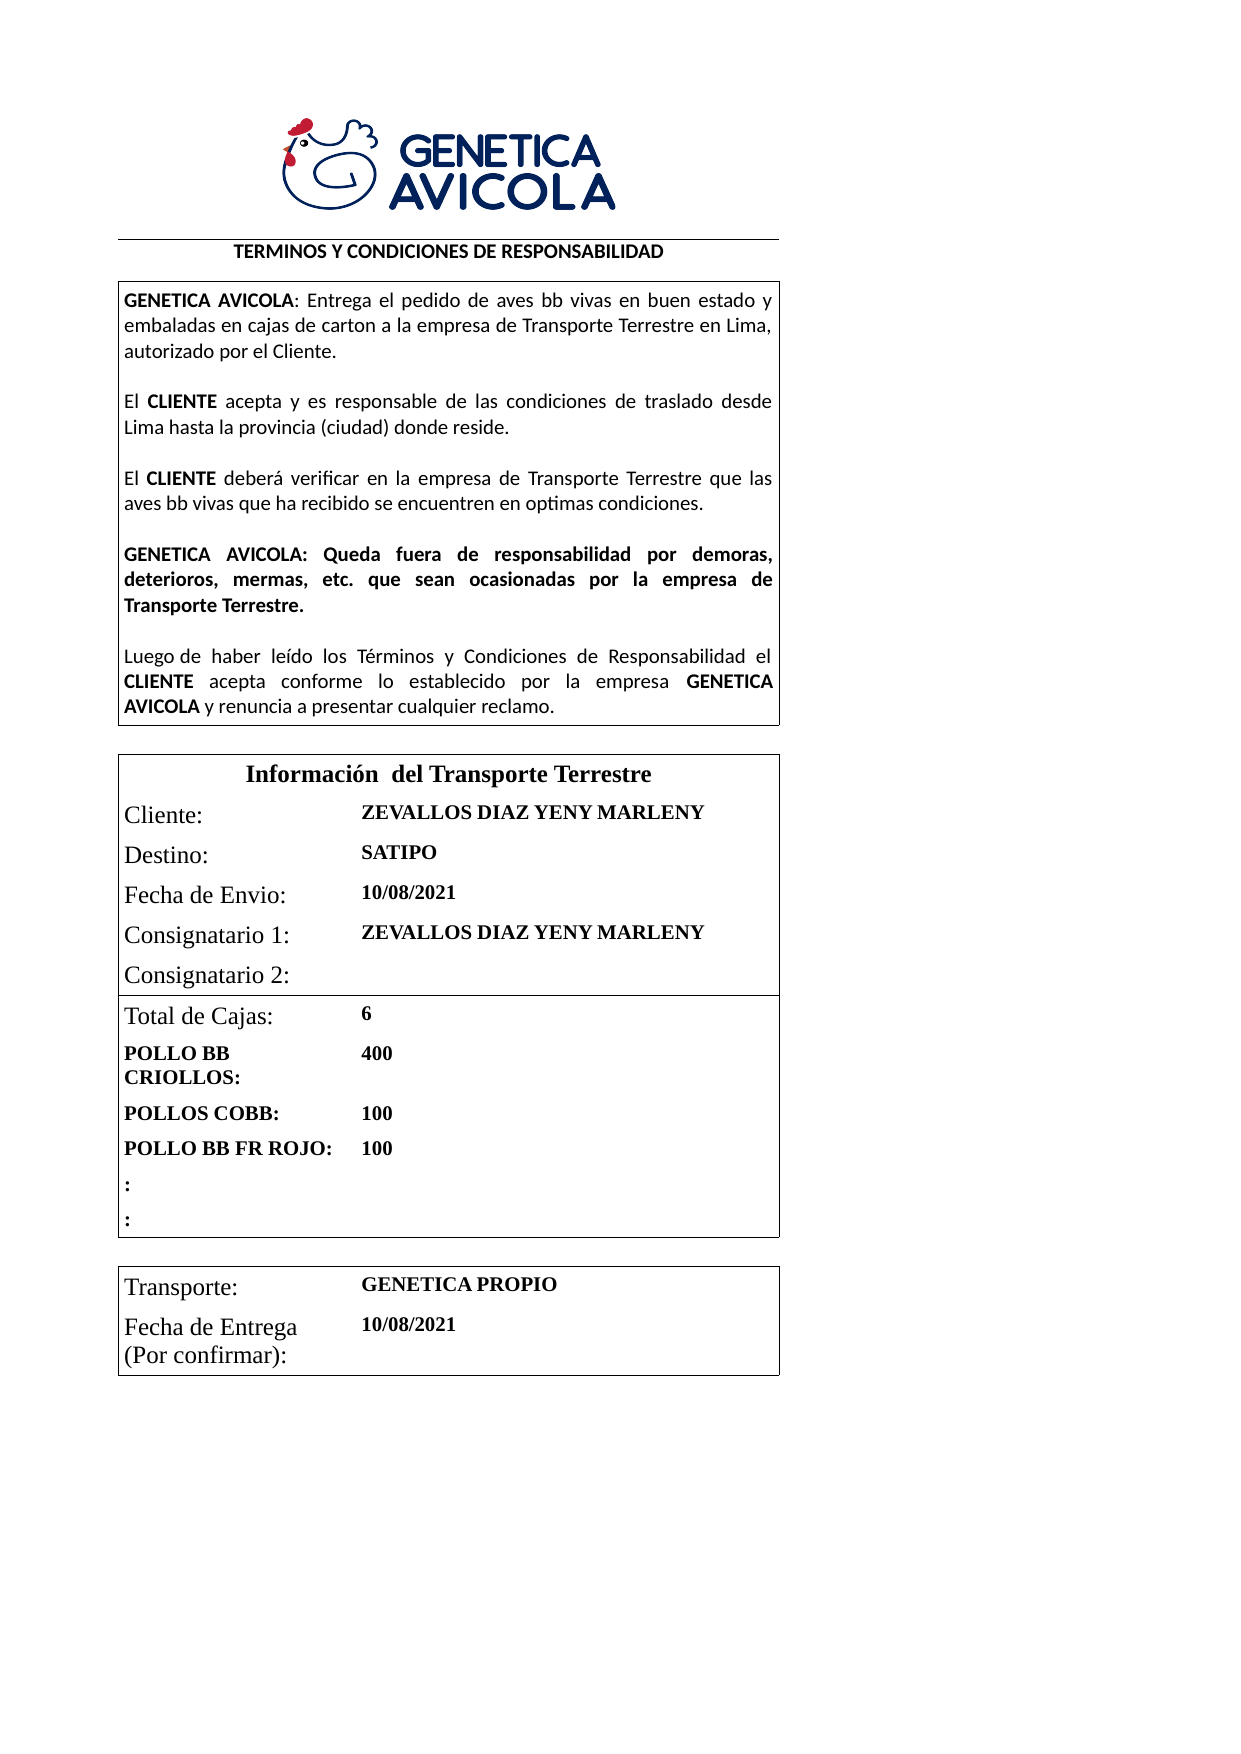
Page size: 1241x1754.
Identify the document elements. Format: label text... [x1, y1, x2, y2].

table_cell GENETICA PROPIO [356, 1267, 779, 1306]
table_cell 400 [356, 1035, 779, 1095]
table_cell Consignatario 1: [119, 915, 356, 955]
table_cell Consignatario 2: [119, 955, 356, 995]
table_cell ZEVALLOS DIAZ YENY MARLENY [356, 794, 779, 834]
table_cell ZEVALLOS DIAZ YENY MARLENY [356, 915, 779, 955]
table_cell Cliente: [119, 794, 356, 834]
table_cell Fecha de Envio: [119, 874, 356, 914]
table_header Información del Transporte Terrestre [119, 755, 779, 794]
table_cell GENETICA AVICOLA: Entrega el pedido de aves bb vivas en buen estado y embaladas en cajas de carton a la empresa de Transporte Terrestre en Lima, autorizado por el Cliente. El CLIENTE acepta y es responsable de las condiciones de traslado desde Lima hasta la provincia (ciudad) donde reside. El CLIENTE deberá verificar en la empresa de Transporte Terrestre que las aves bb vivas que ha recibido se encuentren en optimas condiciones. GENETICA AVICOLA: Queda fuera de responsabilidad por demoras, deterioros, mermas, etc. que sean ocasionadas por la empresa de Transporte Terrestre. Luego de haber leído los Términos y Condiciones de Responsabilidad el CLIENTE acepta conforme lo establecido por la empresa GENETICA AVICOLA y renuncia a presentar cualquier reclamo. [119, 282, 779, 725]
table_cell POLLO BB FR ROJO: [119, 1130, 356, 1166]
table_cell [356, 1238, 779, 1266]
picture [282, 118, 616, 210]
table_cell [356, 1201, 779, 1237]
table_cell SATIPO [356, 834, 779, 874]
table_cell [118, 1238, 356, 1266]
table_cell 10/08/2021 [356, 874, 779, 914]
table_cell Total de Cajas: [119, 996, 356, 1035]
table_cell 100 [356, 1095, 779, 1130]
table_cell [356, 955, 779, 995]
table_header TERMINOS Y CONDICIONES DE RESPONSABILIDAD [118, 240, 779, 281]
table_cell Fecha de Entrega (Por confirmar): [119, 1306, 356, 1375]
table_cell [356, 1166, 779, 1201]
table_cell POLLO BB CRIOLLOS: [119, 1035, 356, 1095]
table_cell POLLOS COBB: [119, 1095, 356, 1130]
table_cell 6 [356, 996, 779, 1035]
table_cell Transporte: [119, 1267, 356, 1306]
table_cell : [119, 1166, 356, 1201]
table_cell : [119, 1201, 356, 1237]
table_cell 10/08/2021 [356, 1306, 779, 1375]
table_cell Destino: [119, 834, 356, 874]
table_cell 100 [356, 1130, 779, 1166]
